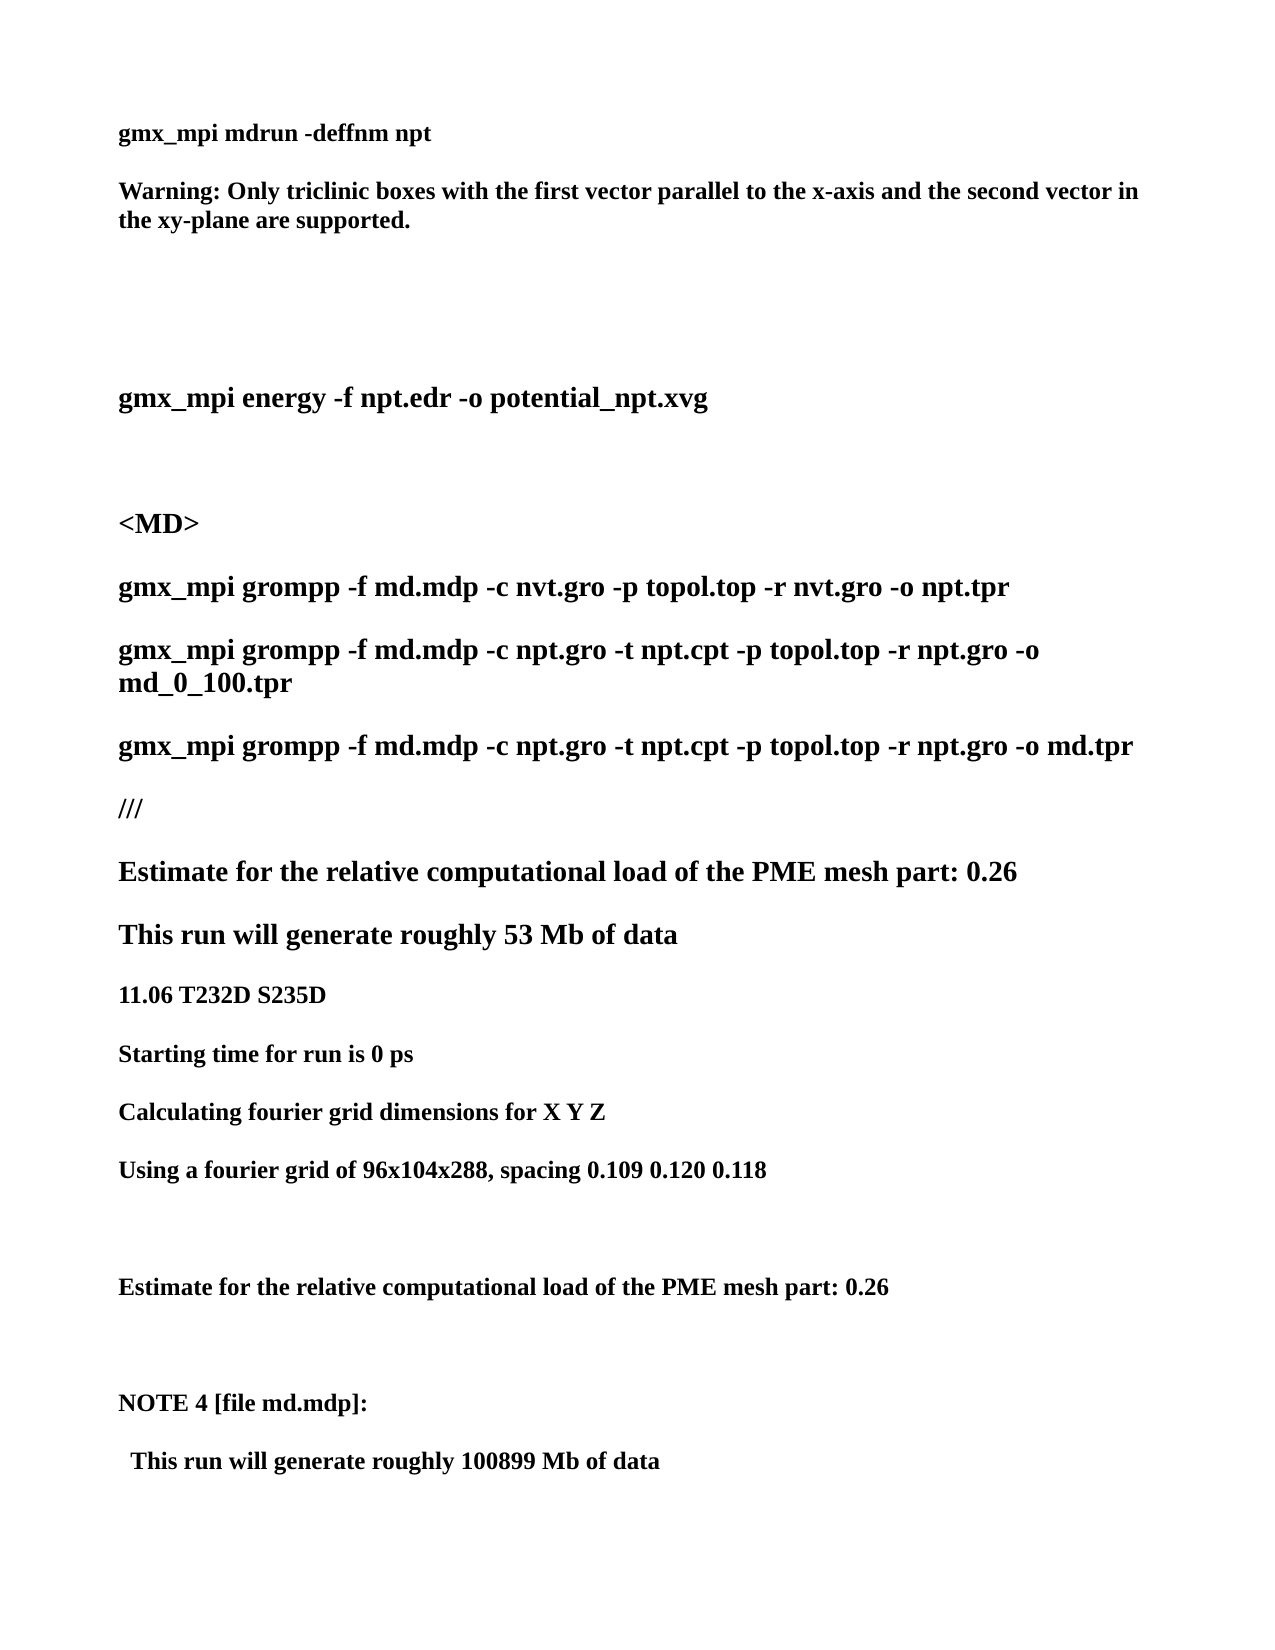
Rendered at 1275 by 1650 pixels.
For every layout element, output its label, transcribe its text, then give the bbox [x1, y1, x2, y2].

text This run will generate roughly 53 Mb of data [118, 917, 1157, 951]
text 11.06 T232D S235D [118, 981, 1157, 1009]
text gmx_mpi grompp -f md.mdp -c npt.gro -t npt.cpt -p topol.top -r npt.gro -o md.tpr [118, 728, 1157, 762]
text <MD> [118, 506, 1157, 539]
text Using a fourier grid of 96x104x288, spacing 0.109 0.120 0.118 [118, 1155, 1157, 1184]
text Calculating fourier grid dimensions for X Y Z [118, 1097, 1157, 1126]
text NOTE 4 [file md.mdp]: [118, 1388, 1157, 1417]
text Estimate for the relative computational load of the PME mesh part: 0.26 [118, 854, 1157, 888]
text gmx_mpi grompp -f md.mdp -c npt.gro -t npt.cpt -p topol.top -r npt.gro -o md_0_100.tpr [118, 632, 1157, 699]
text gmx_mpi mdrun -deffnm npt [118, 118, 1157, 147]
text /// [118, 791, 1157, 825]
text gmx_mpi grompp -f md.mdp -c nvt.gro -p topol.top -r nvt.gro -o npt.tpr [118, 569, 1157, 602]
text Estimate for the relative computational load of the PME mesh part: 0.26 [118, 1272, 1157, 1300]
text Warning: Only triclinic boxes with the first vector parallel to the x-axis and the second vector in the xy-plane are supported. [118, 176, 1157, 234]
text This run will generate roughly 100899 Mb of data [118, 1446, 1157, 1475]
text Starting time for run is 0 ps [118, 1039, 1157, 1067]
text gmx_mpi energy -f npt.edr -o potential_npt.xvg [118, 380, 1157, 413]
